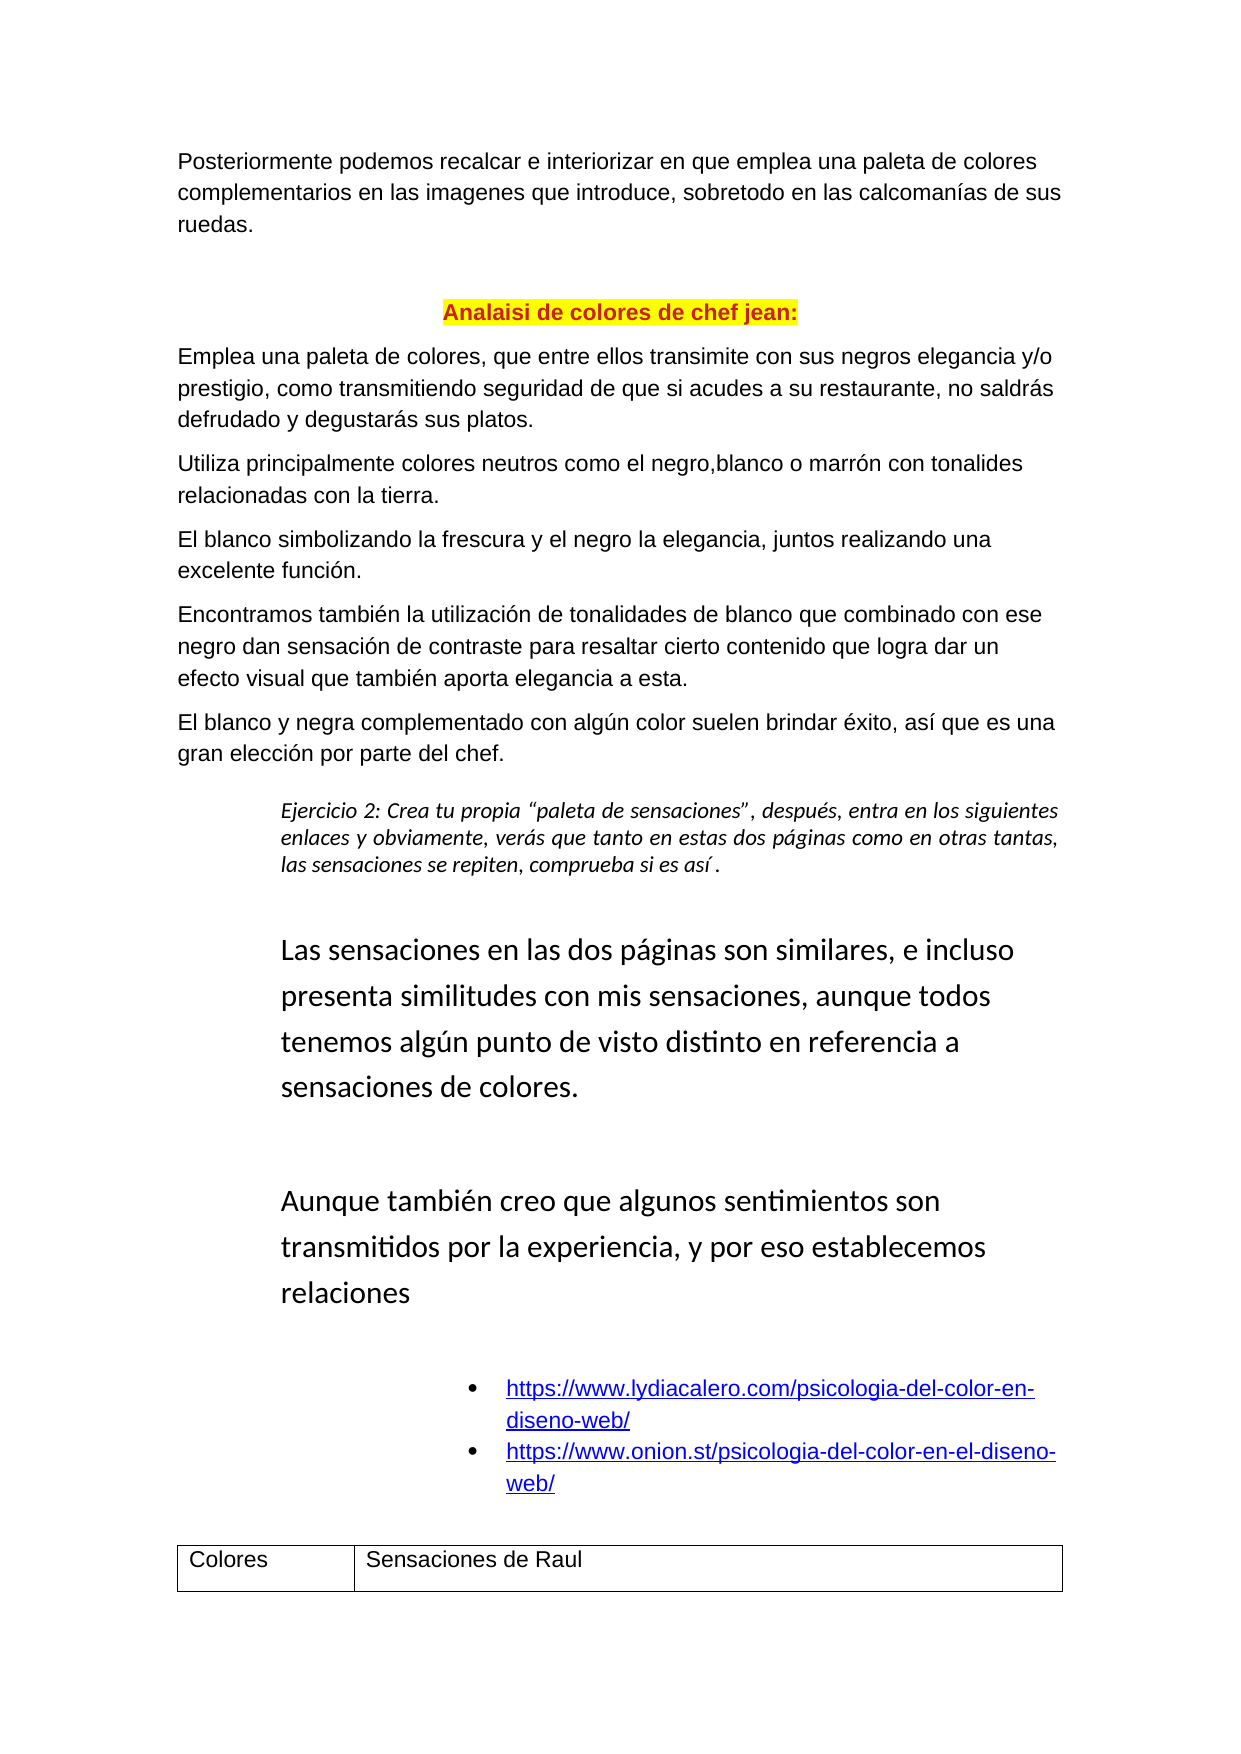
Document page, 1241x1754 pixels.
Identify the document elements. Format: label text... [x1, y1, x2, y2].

text El blanco simbolizando la frescura y el negro la elegancia, juntos realizando una excelente función. [177, 526, 1063, 584]
text Posteriormente podemos recalcar e interiorizar en que emplea una paleta de colores complementarios en las imagenes que introduce, sobretodo en las calcomanías de sus ruedas. [177, 148, 1063, 237]
text Utiliza principalmente colores neutros como el negro,blanco o marrón con tonalides relacionadas con la tierra. [177, 450, 1063, 508]
table_header Sensaciones de Raul [355, 1546, 1062, 1591]
text Emplea una paleta de colores, que entre ellos transimite con sus negros elegancia y/o prestigio, como transmitiendo seguridad de que si acudes a su restaurante, no saldrás defrudado y degustarás sus platos. [177, 343, 1063, 432]
list https://www.lydiacalero.com/psicologia-del-color-en-diseno-web/ [469, 1375, 1063, 1433]
text Analaisi de colores de chef jean: [177, 299, 1063, 325]
list https://www.onion.st/psicologia-del-color-en-el-diseno-web/ [469, 1438, 1063, 1496]
subtitle Ejercicio 2: Crea tu propia “paleta de sensaciones”, después, entra en los siguientes enlaces y obviamente, verás que tanto en estas dos páginas como en otras tantas, las sensaciones se repiten, comprueba si es así . [281, 797, 1063, 878]
text Aunque también creo que algunos sentimientos son transmitidos por la experiencia, y por eso establecemos relaciones [281, 1181, 1063, 1311]
table_header Colores [178, 1546, 354, 1591]
text Encontramos también la utilización de tonalidades de blanco que combinado con ese negro dan sensación de contraste para resaltar cierto contenido que logra dar un efecto visual que también aporta elegancia a esta. [177, 601, 1063, 691]
text Las sensaciones en las dos páginas son similares, e incluso presenta similitudes con mis sensaciones, aunque todos tenemos algún punto de visto distinto en referencia a sensaciones de colores. [281, 930, 1063, 1106]
text El blanco y negra complementado con algún color suelen brindar éxito, así que es una gran elección por parte del chef. [177, 709, 1063, 767]
